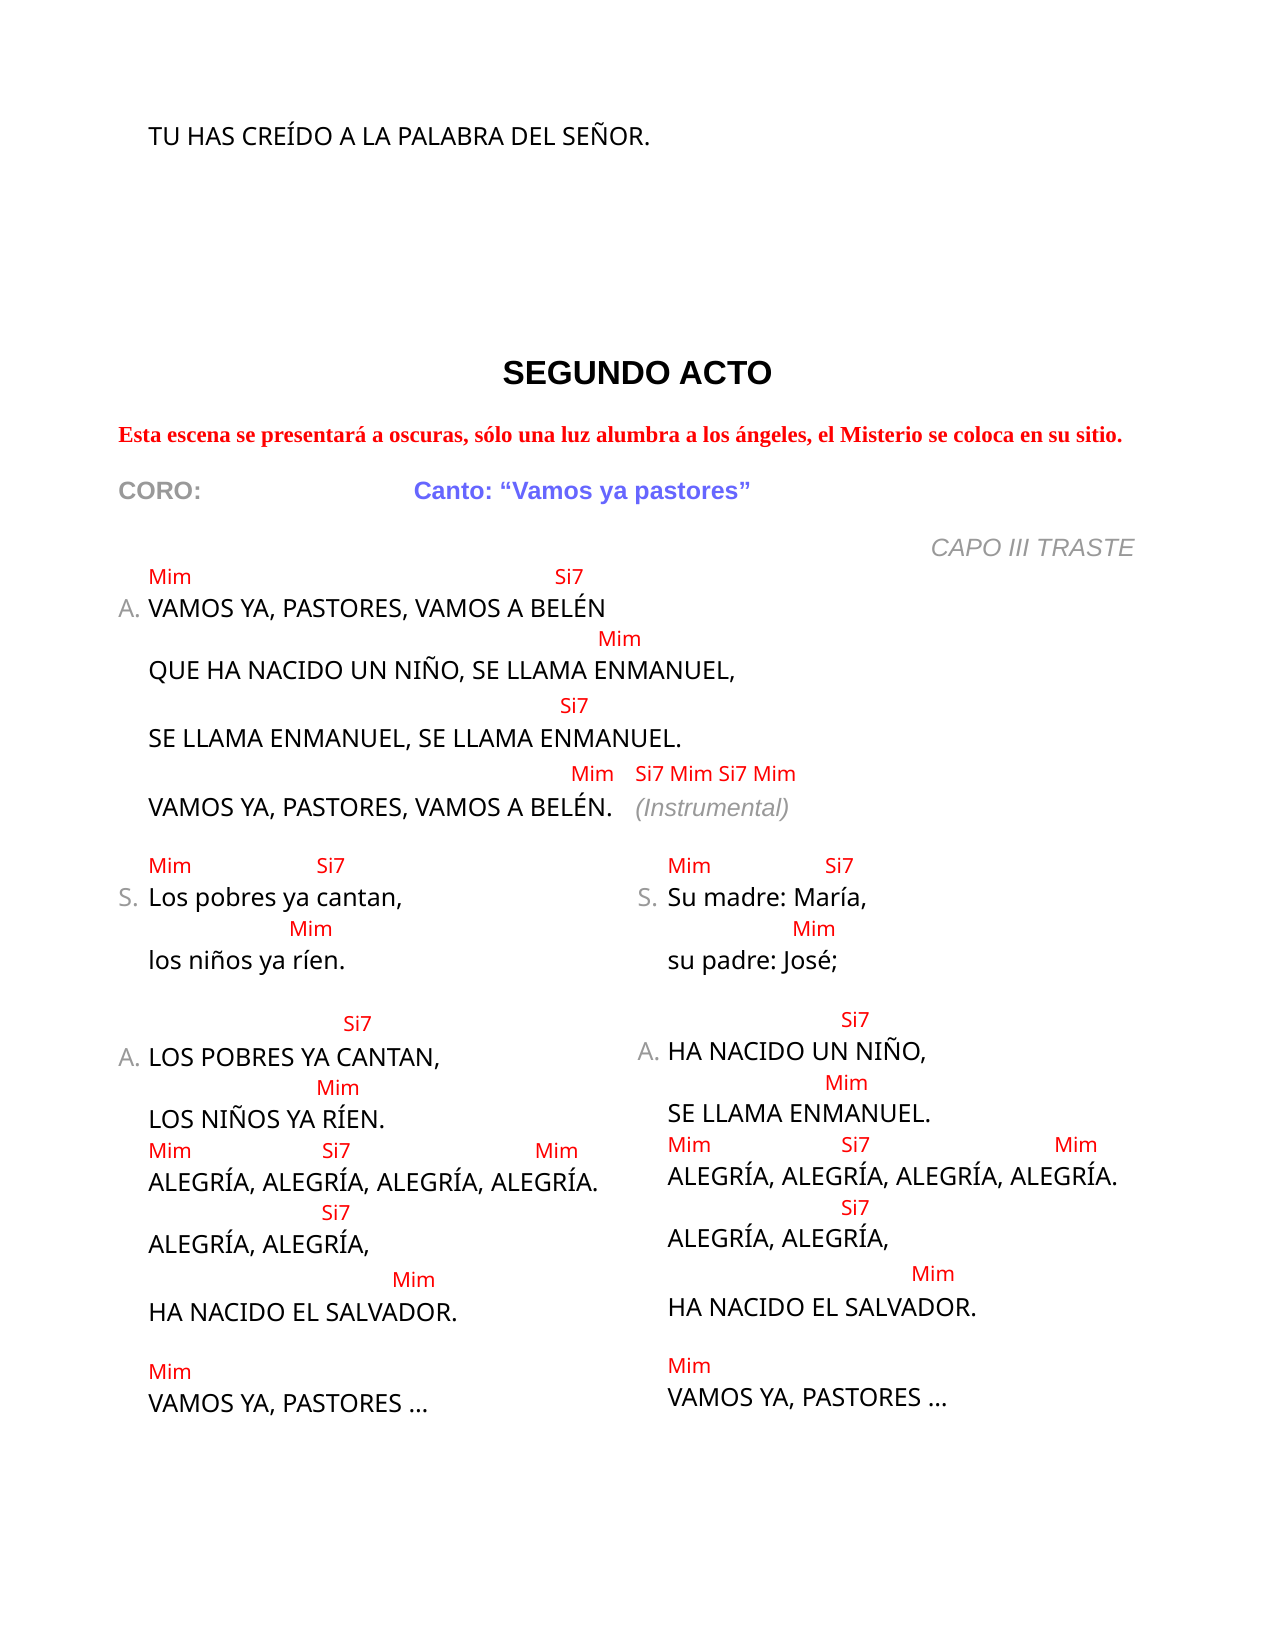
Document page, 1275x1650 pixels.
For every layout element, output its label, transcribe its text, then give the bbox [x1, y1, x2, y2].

text CAPO III TRASTE [118, 533, 1157, 562]
text A. HA NACIDO UN NIÑO, [637, 1033, 1157, 1068]
text SE LLAMA ENMANUEL, SE LLAMA ENMANUEL. [118, 721, 1157, 755]
text Mim Si7 Mim [118, 1136, 637, 1164]
text Mim [637, 1068, 1157, 1096]
text Mim [118, 1357, 637, 1386]
text Mim [118, 914, 637, 943]
text Mim Si7 [118, 852, 637, 880]
text TU HAS CREÍDO A LA PALABRA DEL SEÑOR. [118, 118, 1157, 152]
text Si7 [637, 1005, 1157, 1033]
text SE LLAMA ENMANUEL. [637, 1096, 1157, 1130]
text Mim Si7 [637, 852, 1157, 880]
text Mim Si7 Mim [637, 1130, 1157, 1158]
text A. LOS POBRES YA CANTAN, [118, 1039, 637, 1073]
text Mim [118, 1073, 637, 1102]
text ALEGRÍA, ALEGRÍA, [118, 1227, 637, 1261]
text HA NACIDO EL SALVADOR. [637, 1289, 1157, 1323]
text Mim [637, 1255, 1157, 1289]
text HA NACIDO EL SALVADOR. [118, 1295, 637, 1329]
text QUE HA NACIDO UN NIÑO, SE LLAMA ENMANUEL, [118, 653, 1157, 687]
text CORO: Canto: “Vamos ya pastores” [118, 476, 1157, 504]
text S. Los pobres ya cantan, [118, 880, 637, 914]
text ALEGRÍA, ALEGRÍA, ALEGRÍA, ALEGRÍA. [637, 1158, 1157, 1193]
text Mim [637, 914, 1157, 943]
text VAMOS YA, PASTORES … [118, 1386, 637, 1420]
text VAMOS YA, PASTORES, VAMOS A BELÉN. (Instrumental) [118, 789, 1157, 823]
text ALEGRÍA, ALEGRÍA, ALEGRÍA, ALEGRÍA. [118, 1164, 637, 1198]
text Si7 [637, 1193, 1157, 1221]
text LOS NIÑOS YA RÍEN. [118, 1102, 637, 1136]
text Si7 [118, 1198, 637, 1227]
text S. Su madre: María, [637, 880, 1157, 914]
text VAMOS YA, PASTORES … [637, 1380, 1157, 1414]
text ALEGRÍA, ALEGRÍA, [637, 1221, 1157, 1255]
text los niños ya ríen. [118, 943, 637, 977]
text su padre: José; [637, 943, 1157, 977]
text Esta escena se presentará a oscuras, sólo una luz alumbra a los ángeles, el Misterio se coloca en su sitio. [118, 421, 1157, 447]
text Mim [118, 624, 1157, 653]
text Mim [118, 1261, 637, 1295]
text Si7 [118, 1005, 637, 1039]
text Mim Si7 Mim Si7 Mim [118, 755, 1157, 789]
text Mim Si7 [118, 562, 1157, 590]
text Si7 [118, 687, 1157, 721]
text A. VAMOS YA, PASTORES, VAMOS A BELÉN [118, 590, 1157, 624]
text Mim [637, 1352, 1157, 1380]
text SEGUNDO ACTO [118, 353, 1157, 392]
